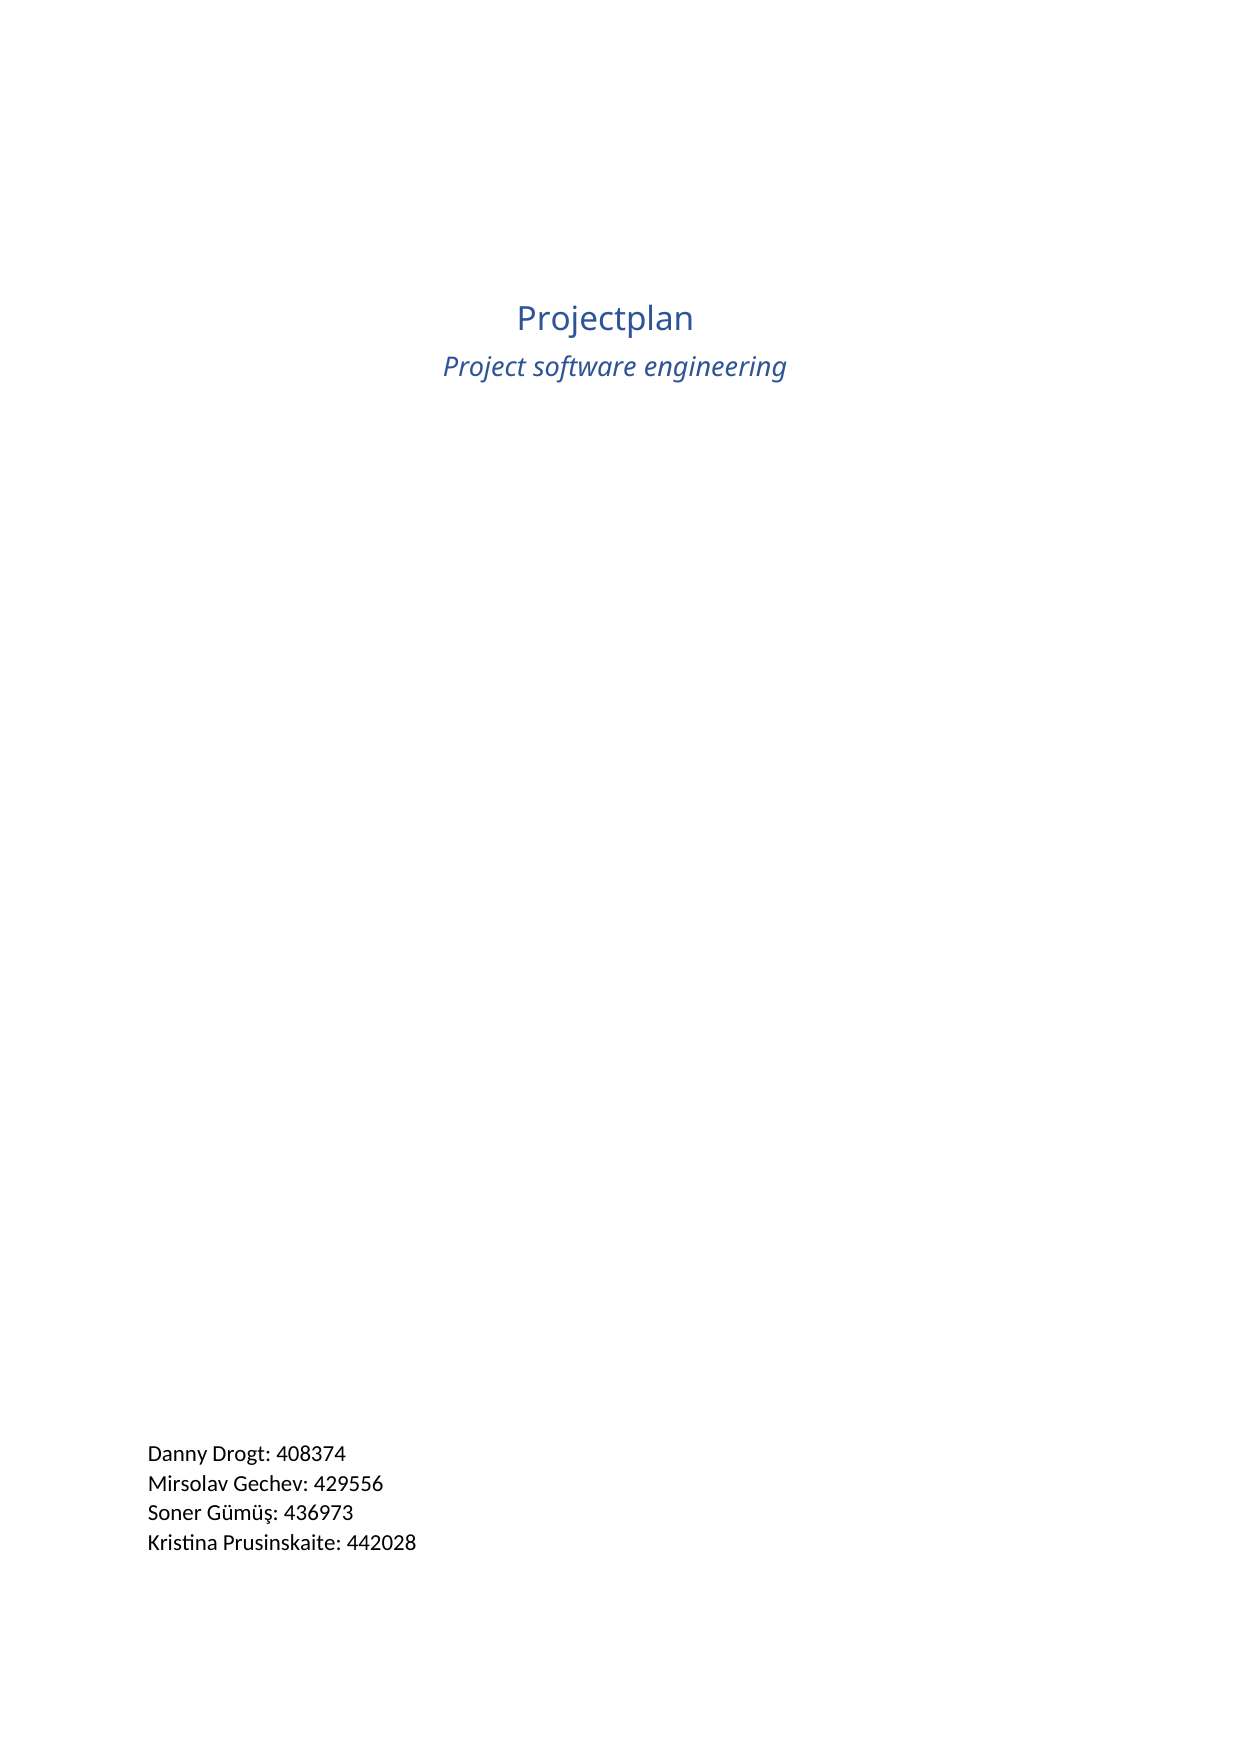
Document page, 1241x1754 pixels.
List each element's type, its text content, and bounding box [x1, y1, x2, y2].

subtitle Project software engineering [148, 347, 1093, 384]
subtitle Projectplan [148, 295, 1093, 340]
text Danny Drogt: 408374 Mirsolav Gechev: 429556 Soner Gümüş: 436973 Kristina Prusinskaite: 442028 [148, 1439, 1093, 1556]
